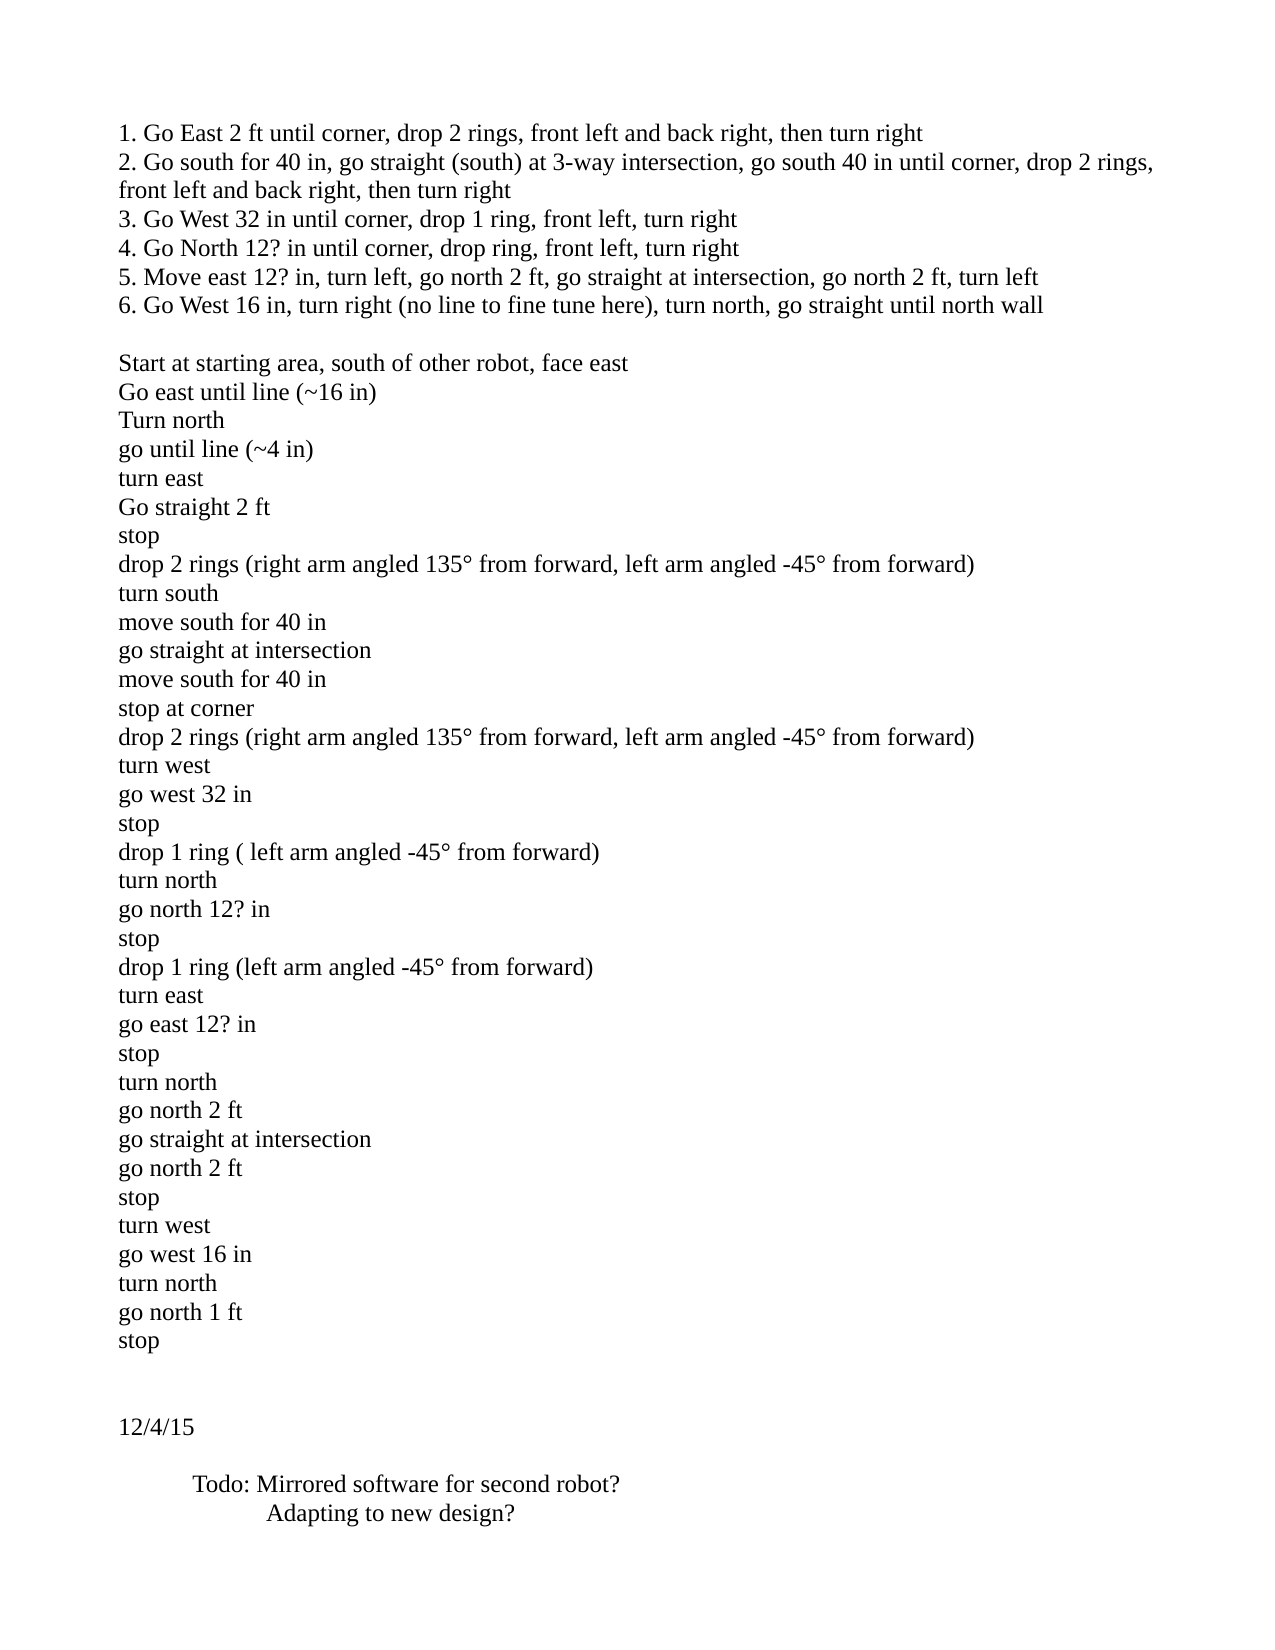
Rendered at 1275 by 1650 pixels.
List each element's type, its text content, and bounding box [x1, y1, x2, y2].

text 2. Go south for 40 in, go straight (south) at 3-way intersection, go south 40 in until corner, drop 2 rings, front left and back right, then turn right [118, 147, 1157, 204]
text Todo: Mirrored software for second robot? [118, 1469, 1157, 1498]
text Go straight 2 ft [118, 492, 1157, 521]
text stop [118, 808, 1157, 837]
text go west 32 in [118, 779, 1157, 808]
text go west 16 in [118, 1239, 1157, 1268]
text turn north [118, 1268, 1157, 1297]
text stop [118, 1038, 1157, 1067]
text go north 1 ft [118, 1297, 1157, 1326]
text 6. Go West 16 in, turn right (no line to fine tune here), turn north, go straight until north wall [118, 291, 1157, 319]
text turn west [118, 1211, 1157, 1239]
text Start at starting area, south of other robot, face east [118, 348, 1157, 377]
text Turn north [118, 406, 1157, 434]
text Adapting to new design? [118, 1498, 1157, 1527]
text go north 2 ft [118, 1096, 1157, 1124]
text 1. Go East 2 ft until corner, drop 2 rings, front left and back right, then turn right [118, 118, 1157, 147]
text 3. Go West 32 in until corner, drop 1 ring, front left, turn right [118, 204, 1157, 233]
text stop [118, 1326, 1157, 1354]
text 4. Go North 12? in until corner, drop ring, front left, turn right [118, 233, 1157, 262]
text drop 2 rings (right arm angled 135° from forward, left arm angled -45° from forward) [118, 549, 1157, 578]
text turn east [118, 463, 1157, 492]
text Go east until line (~16 in) [118, 377, 1157, 406]
text go north 12? in [118, 894, 1157, 923]
text drop 2 rings (right arm angled 135° from forward, left arm angled -45° from forward) [118, 722, 1157, 751]
text stop [118, 923, 1157, 952]
text turn west [118, 751, 1157, 779]
text move south for 40 in [118, 607, 1157, 636]
text 5. Move east 12? in, turn left, go north 2 ft, go straight at intersection, go north 2 ft, turn left [118, 262, 1157, 291]
text turn north [118, 866, 1157, 894]
text go north 2 ft [118, 1153, 1157, 1182]
text move south for 40 in [118, 664, 1157, 693]
text turn south [118, 578, 1157, 607]
text go until line (~4 in) [118, 434, 1157, 463]
text 12/4/15 [118, 1412, 1157, 1441]
text stop at corner [118, 693, 1157, 722]
text drop 1 ring ( left arm angled -45° from forward) [118, 837, 1157, 866]
text turn north [118, 1067, 1157, 1096]
text go straight at intersection [118, 1124, 1157, 1153]
text stop [118, 521, 1157, 549]
text go east 12? in [118, 1009, 1157, 1038]
text go straight at intersection [118, 636, 1157, 664]
text drop 1 ring (left arm angled -45° from forward) [118, 952, 1157, 981]
text stop [118, 1182, 1157, 1211]
text turn east [118, 981, 1157, 1009]
